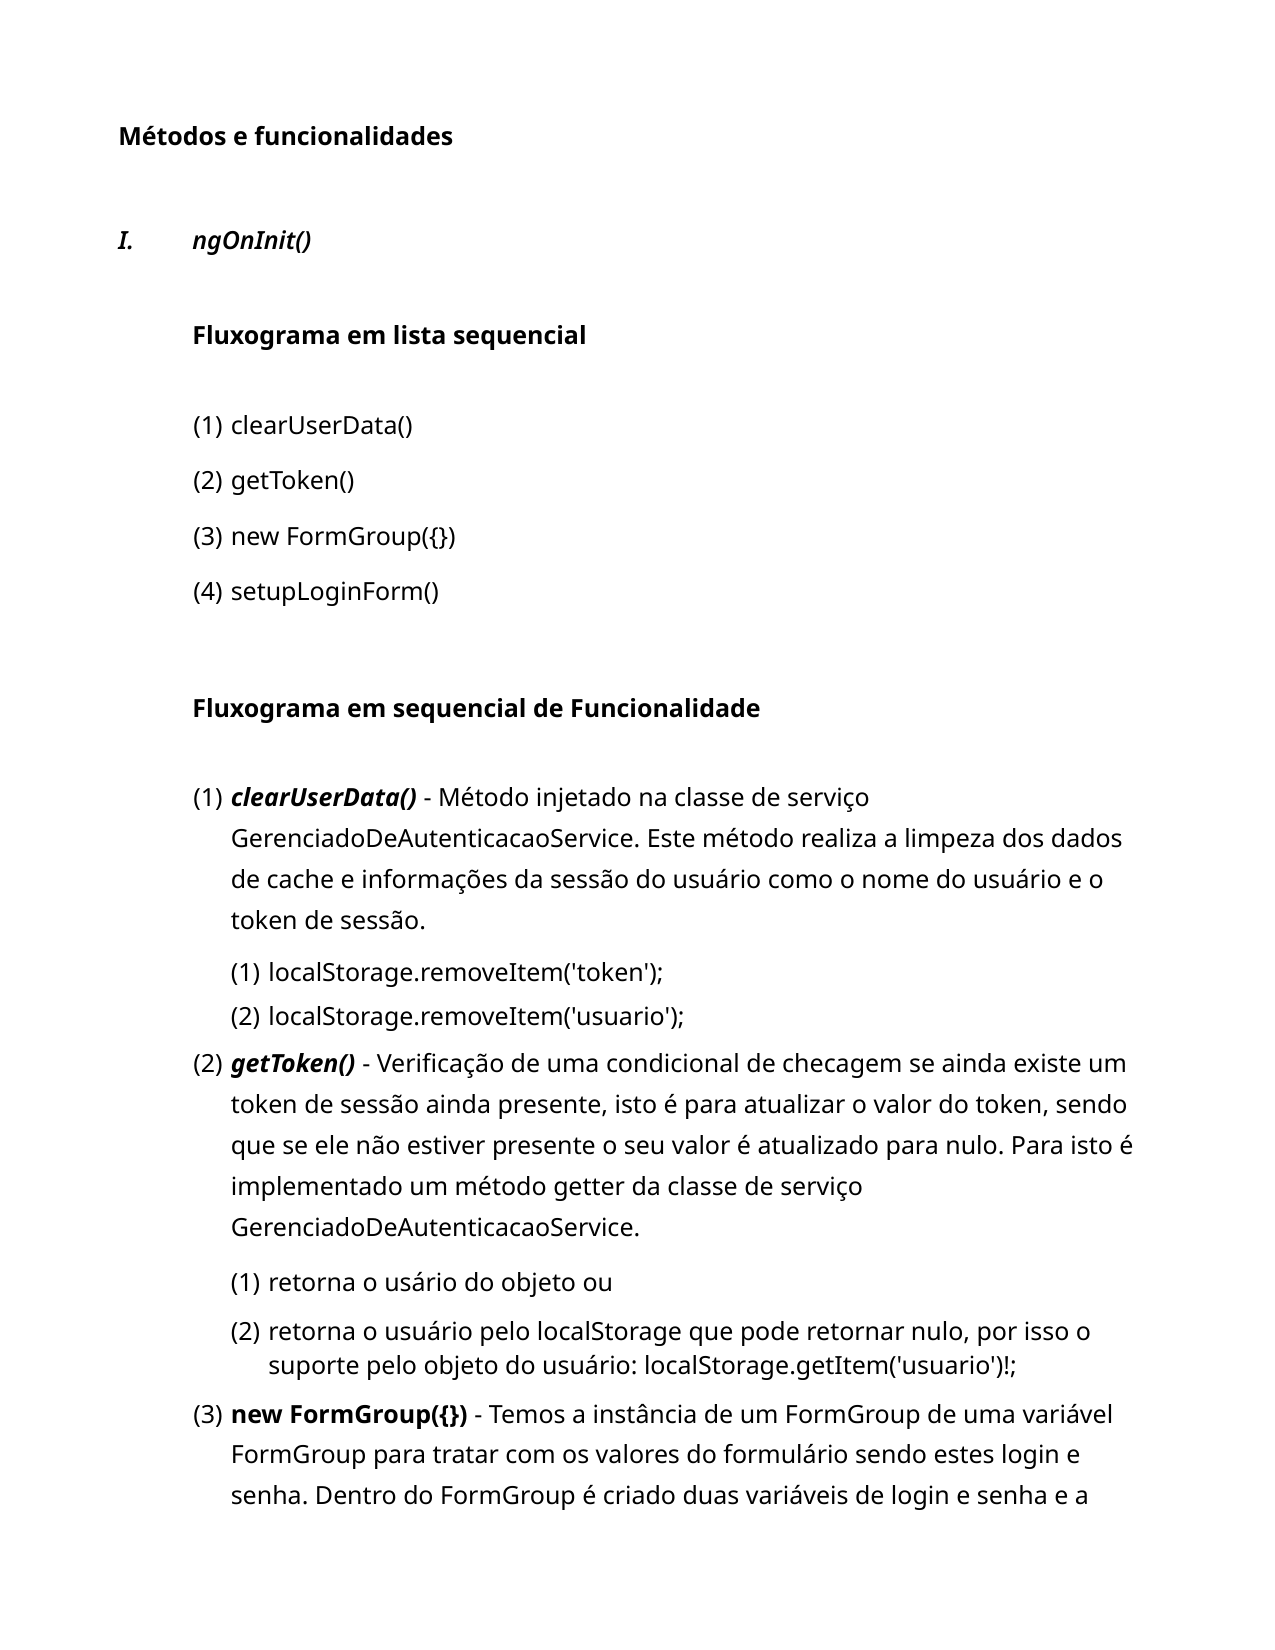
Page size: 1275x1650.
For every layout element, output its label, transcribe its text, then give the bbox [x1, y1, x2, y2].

list localStorage.removeItem('usuario'); [231, 1002, 1157, 1032]
list setupLoginForm() [193, 574, 1157, 608]
list getToken() - Verificação de uma condicional de checagem se ainda existe um token de sessão ainda presente, isto é para atualizar o valor do token, sendo que se ele não estiver presente o seu valor é atualizado para nulo. Para isto é implementado um método getter da classe de serviço GerenciadoDeAutenticacaoService. [193, 1046, 1157, 1243]
list retorna o usuário pelo localStorage que pode retornar nulo, por isso o suporte pelo objeto do usuário: localStorage.getItem('usuario')!; [231, 1313, 1157, 1382]
list retorna o usário do objeto ou [231, 1265, 1157, 1299]
subtitle Fluxograma em lista sequencial [118, 318, 1157, 352]
subtitle Fluxograma em sequencial de Funcionalidade [118, 691, 1157, 725]
list new FormGroup({}) [193, 518, 1157, 552]
list clearUserData() - Método injetado na classe de serviço GerenciadoDeAutenticacaoService. Este método realiza a limpeza dos dados de cache e informações da sessão do usuário como o nome do usuário e o token de sessão. [193, 780, 1157, 937]
list getToken() [193, 463, 1157, 497]
subtitle ngOnInit() [118, 222, 1157, 256]
list new FormGroup({}) - Temos a instância de um FormGroup de uma variável FormGroup para tratar com os valores do formulário sendo estes login e senha. Dentro do FormGroup é criado duas variáveis de login e senha e a [193, 1396, 1157, 1512]
list clearUserData() [193, 407, 1157, 441]
subtitle Métodos e funcionalidades [118, 118, 1157, 152]
list localStorage.removeItem('token'); [231, 958, 1157, 987]
